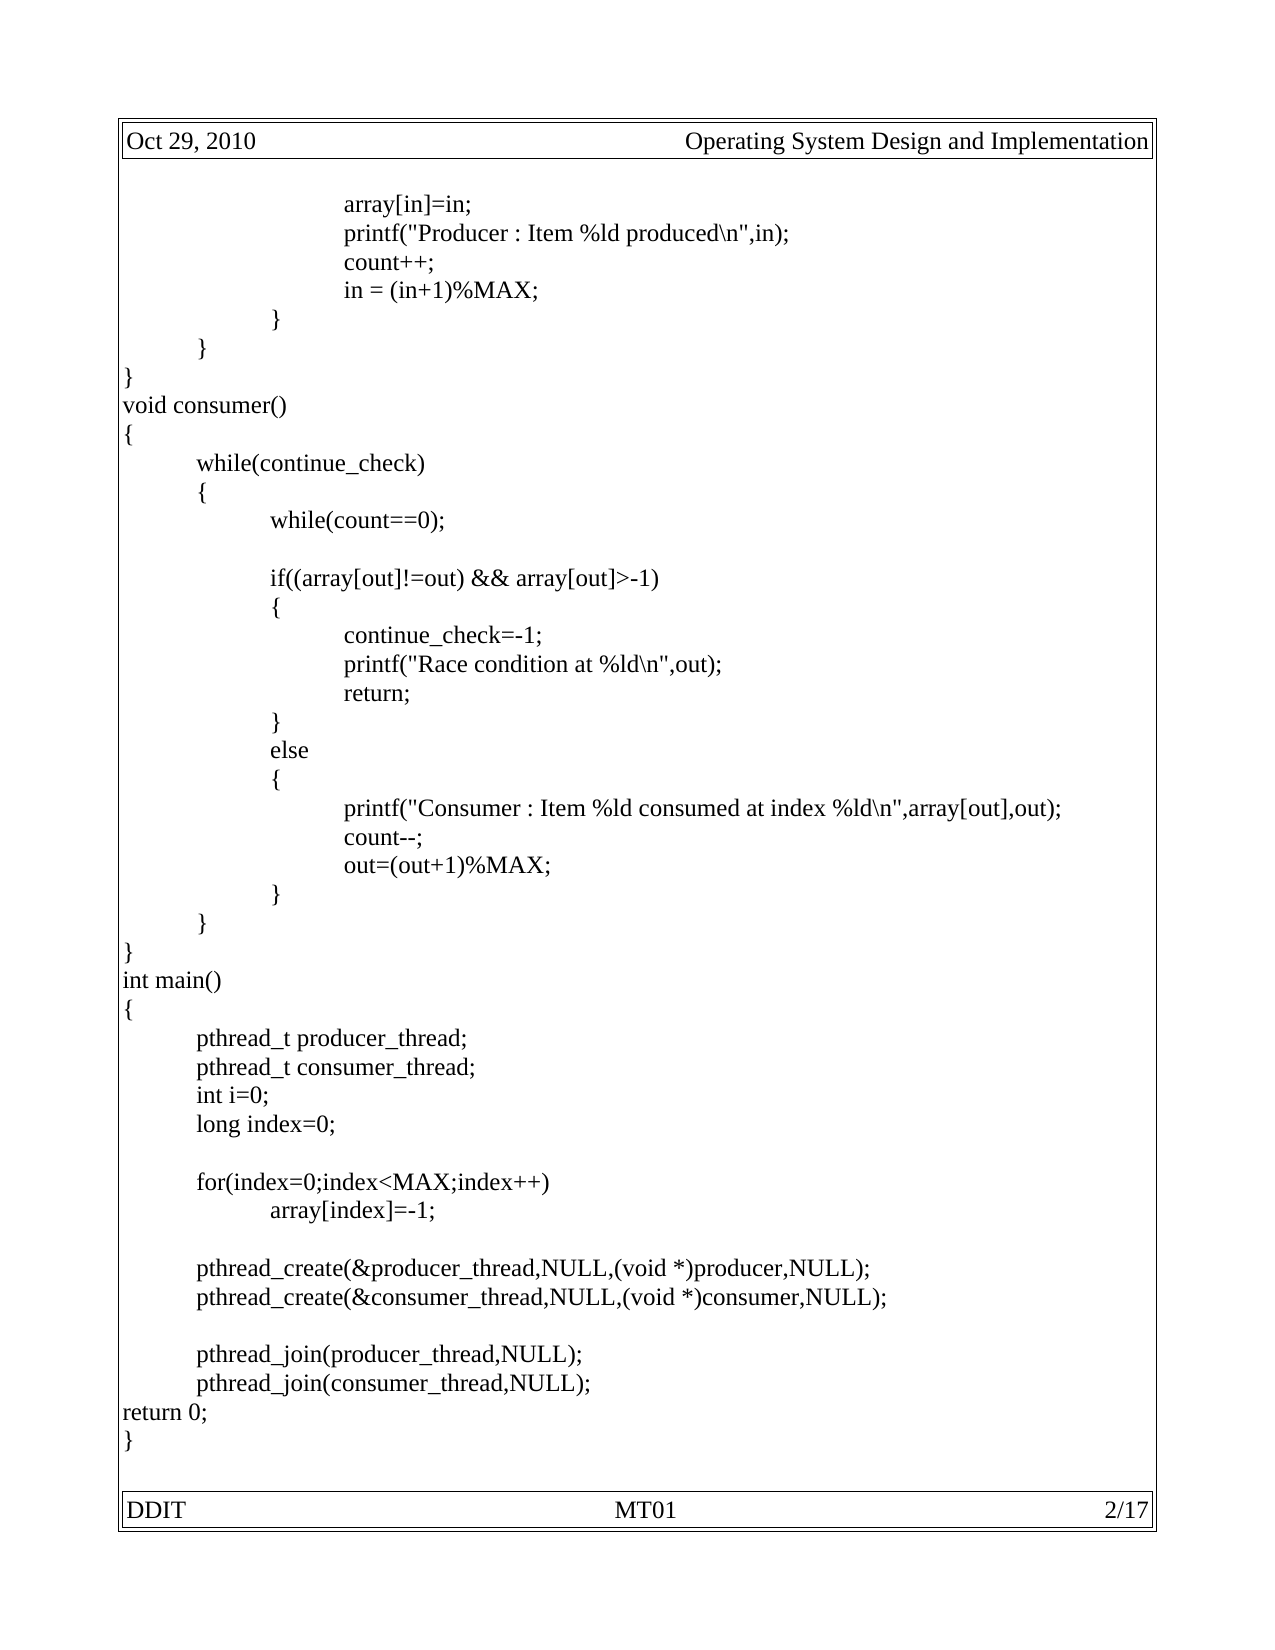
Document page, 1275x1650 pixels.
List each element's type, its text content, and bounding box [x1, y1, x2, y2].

text while(count==0); [122, 505, 1153, 534]
text pthread_create(&producer_thread,NULL,(void *)producer,NULL); [122, 1253, 1153, 1282]
text } [122, 879, 1153, 908]
text out=(out+1)%MAX; [122, 850, 1153, 879]
text long index=0; [122, 1109, 1153, 1138]
text if((array[out]!=out) && array[out]>-1) [122, 563, 1153, 592]
text return 0; [122, 1397, 1153, 1425]
text pthread_join(producer_thread,NULL); [122, 1339, 1153, 1368]
text { [122, 994, 1153, 1023]
text return; [122, 678, 1153, 707]
text } [122, 707, 1153, 735]
text array[index]=-1; [122, 1195, 1153, 1224]
text int i=0; [122, 1080, 1153, 1109]
text } [122, 908, 1153, 937]
text } [122, 362, 1153, 390]
text int main() [122, 965, 1153, 994]
text } [122, 333, 1153, 362]
text pthread_join(consumer_thread,NULL); [122, 1368, 1153, 1397]
text while(continue_check) [122, 448, 1153, 477]
text in = (in+1)%MAX; [122, 275, 1153, 304]
text printf("Consumer : Item %ld consumed at index %ld\n",array[out],out); [122, 793, 1153, 822]
text else [122, 735, 1153, 764]
text count--; [122, 822, 1153, 850]
text { [122, 477, 1153, 505]
text array[in]=in; [122, 189, 1153, 218]
text } [122, 937, 1153, 965]
text { [122, 764, 1153, 793]
text void consumer() [122, 390, 1153, 419]
text { [122, 592, 1153, 620]
text pthread_t producer_thread; [122, 1023, 1153, 1052]
text { [122, 419, 1153, 448]
text continue_check=-1; [122, 620, 1153, 649]
text pthread_t consumer_thread; [122, 1052, 1153, 1080]
text pthread_create(&consumer_thread,NULL,(void *)consumer,NULL); [122, 1282, 1153, 1310]
text count++; [122, 247, 1153, 275]
text } [122, 1425, 1153, 1454]
text printf("Producer : Item %ld produced\n",in); [122, 218, 1153, 247]
text printf("Race condition at %ld\n",out); [122, 649, 1153, 678]
text for(index=0;index<MAX;index++) [122, 1167, 1153, 1195]
text } [122, 304, 1153, 333]
